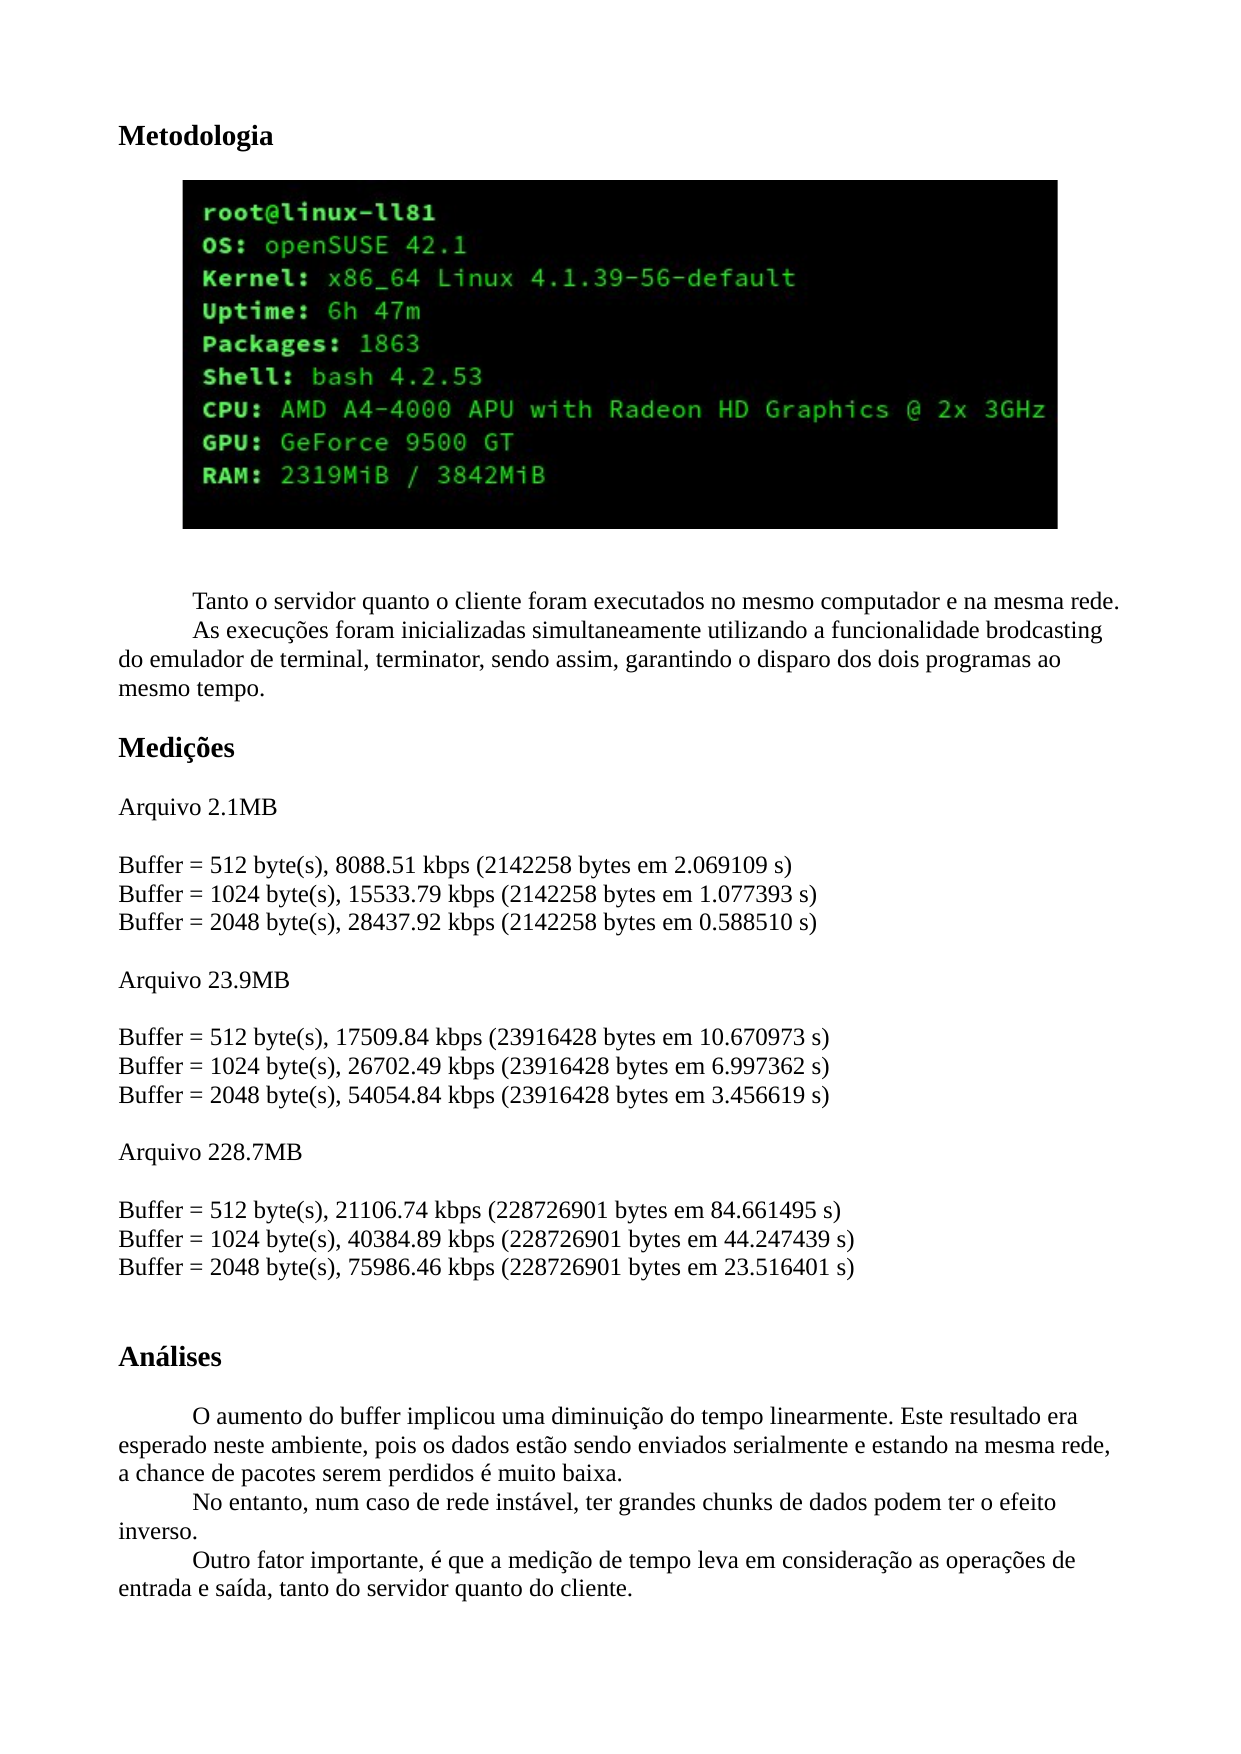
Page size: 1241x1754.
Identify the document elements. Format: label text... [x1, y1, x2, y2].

text Arquivo 2.1MB [118, 792, 1122, 821]
text Arquivo 23.9MB [118, 965, 1122, 994]
text Buffer = 2048 byte(s), 75986.46 kbps (228726901 bytes em 23.516401 s) [118, 1252, 1122, 1281]
text Outro fator importante, é que a medição de tempo leva em consideração as operações de entrada e saída, tanto do servidor quanto do cliente. [118, 1545, 1122, 1602]
text Buffer = 512 byte(s), 8088.51 kbps (2142258 bytes em 2.069109 s) [118, 850, 1122, 879]
text Tanto o servidor quanto o cliente foram executados no mesmo computador e na mesma rede. As execuções foram inicializadas simultaneamente utilizando a funcionalidade brodcasting do emulador de terminal, terminator, sendo assim, garantindo o disparo dos dois programas ao mesmo tempo. [118, 586, 1122, 701]
text Buffer = 2048 byte(s), 28437.92 kbps (2142258 bytes em 0.588510 s) [118, 907, 1122, 936]
text O aumento do buffer implicou uma diminuição do tempo linearmente. Este resultado era esperado neste ambiente, pois os dados estão sendo enviados serialmente e estando na mesma rede, a chance de pacotes serem perdidos é muito baixa. [118, 1401, 1122, 1487]
text Buffer = 512 byte(s), 17509.84 kbps (23916428 bytes em 10.670973 s) [118, 1022, 1122, 1051]
picture [182, 180, 1058, 529]
text Buffer = 1024 byte(s), 15533.79 kbps (2142258 bytes em 1.077393 s) [118, 879, 1122, 907]
text Buffer = 1024 byte(s), 40384.89 kbps (228726901 bytes em 44.247439 s) [118, 1224, 1122, 1252]
text Análises [118, 1339, 1122, 1372]
text Buffer = 1024 byte(s), 26702.49 kbps (23916428 bytes em 6.997362 s) [118, 1051, 1122, 1080]
text Buffer = 2048 byte(s), 54054.84 kbps (23916428 bytes em 3.456619 s) [118, 1080, 1122, 1109]
text No entanto, num caso de rede instável, ter grandes chunks de dados podem ter o efeito inverso. [118, 1487, 1122, 1545]
text Arquivo 228.7MB [118, 1137, 1122, 1166]
text Metodologia [118, 118, 1122, 152]
text Buffer = 512 byte(s), 21106.74 kbps (228726901 bytes em 84.661495 s) [118, 1195, 1122, 1224]
text Medições [118, 730, 1122, 764]
